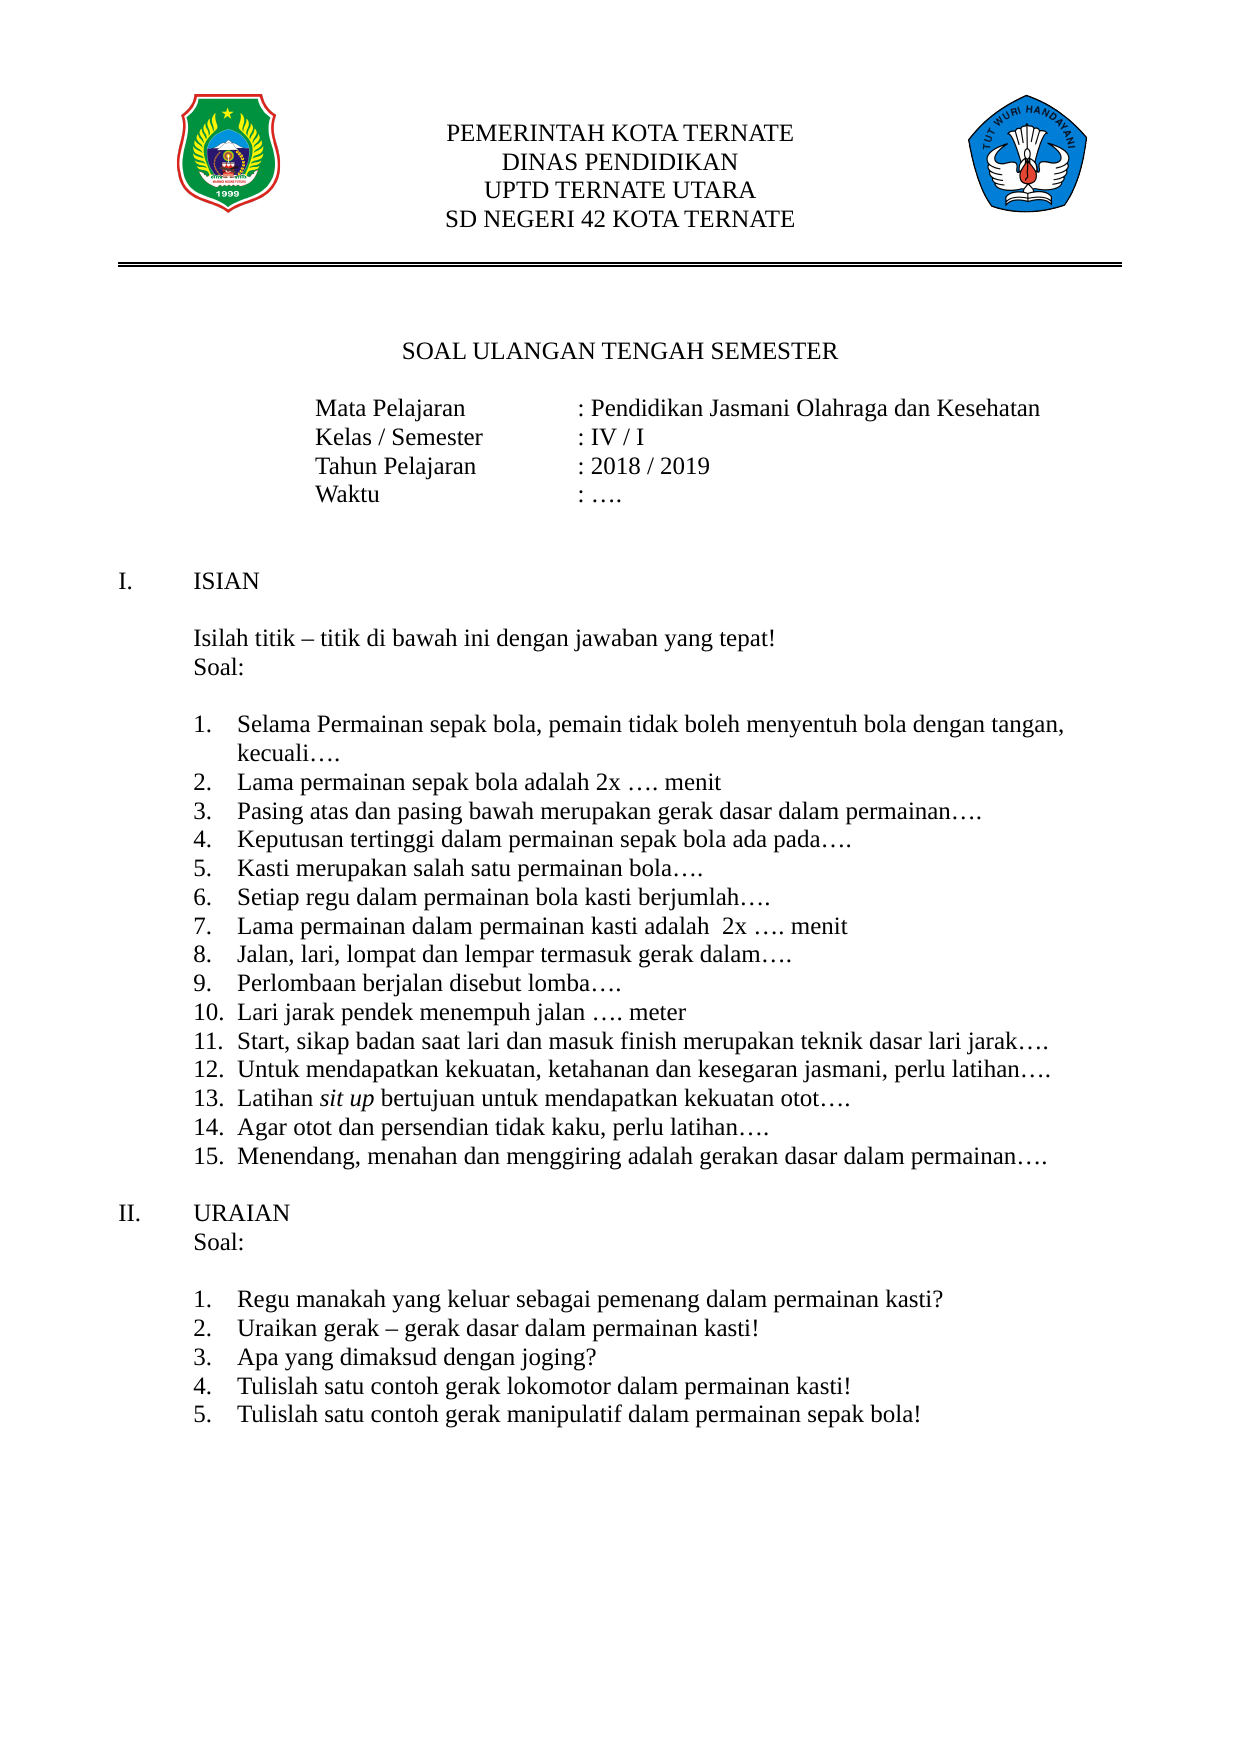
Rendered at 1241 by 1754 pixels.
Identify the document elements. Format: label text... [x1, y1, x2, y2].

list Tulislah satu contoh gerak lokomotor dalam permainan kasti! [193, 1371, 1122, 1399]
picture [967, 94, 1088, 213]
text Soal: [118, 652, 1122, 681]
list Selama Permainan sepak bola, pemain tidak boleh menyentuh bola dengan tangan, kecuali…. [193, 709, 1122, 767]
list Menendang, menahan dan menggiring adalah gerakan dasar dalam permainan…. [193, 1141, 1122, 1169]
list Latihan sit up bertujuan untuk mendapatkan kekuatan otot…. [193, 1083, 1122, 1112]
list Start, sikap badan saat lari dan masuk finish merupakan teknik dasar lari jarak…. [193, 1026, 1122, 1054]
list Pasing atas dan pasing bawah merupakan gerak dasar dalam permainan…. [193, 796, 1122, 824]
text Mata Pelajaran : Pendidikan Jasmani Olahraga dan Kesehatan [315, 393, 1122, 422]
list Jalan, lari, lompat dan lempar termasuk gerak dalam…. [193, 939, 1122, 968]
text [1088, 147, 1122, 176]
text [1088, 176, 1122, 204]
list ISIAN [118, 566, 1122, 594]
list Untuk mendapatkan kekuatan, ketahanan dan kesegaran jasmani, perlu latihan…. [193, 1054, 1122, 1083]
text Kelas / Semester : IV / I [315, 422, 1122, 451]
text Soal: [118, 1227, 1122, 1256]
text [118, 118, 169, 147]
list Uraikan gerak – gerak dasar dalam permainan kasti! [193, 1313, 1122, 1342]
text UPTD TERNATE UTARA [288, 176, 967, 204]
text DINAS PENDIDIKAN [288, 147, 967, 176]
list Lama permainan dalam permainan kasti adalah 2x …. menit [193, 911, 1122, 939]
list Kasti merupakan salah satu permainan bola…. [193, 853, 1122, 882]
text SD NEGERI 42 KOTA TERNATE [118, 204, 1122, 233]
text [1088, 118, 1122, 147]
list Lari jarak pendek menempuh jalan …. meter [193, 997, 1122, 1026]
text [118, 176, 169, 204]
text Waktu : …. [315, 479, 1122, 508]
text [118, 147, 169, 176]
list Tulislah satu contoh gerak manipulatif dalam permainan sepak bola! [193, 1399, 1122, 1428]
text Isilah titik – titik di bawah ini dengan jawaban yang tepat! [118, 623, 1122, 652]
list Lama permainan sepak bola adalah 2x …. menit [193, 767, 1122, 796]
list Regu manakah yang keluar sebagai pemenang dalam permainan kasti? [193, 1284, 1122, 1313]
list Keputusan tertinggi dalam permainan sepak bola ada pada…. [193, 824, 1122, 853]
text PEMERINTAH KOTA TERNATE [288, 118, 967, 147]
text Tahun Pelajaran : 2018 / 2019 [315, 451, 1122, 479]
list Perlombaan berjalan disebut lomba…. [193, 968, 1122, 997]
table_header [118, 267, 1122, 307]
list Setiap regu dalam permainan bola kasti berjumlah…. [193, 882, 1122, 911]
picture [169, 94, 288, 213]
list Apa yang dimaksud dengan joging? [193, 1342, 1122, 1371]
list URAIAN [118, 1198, 1122, 1227]
list Agar otot dan persendian tidak kaku, perlu latihan…. [193, 1112, 1122, 1141]
text SOAL ULANGAN TENGAH SEMESTER [118, 336, 1122, 364]
